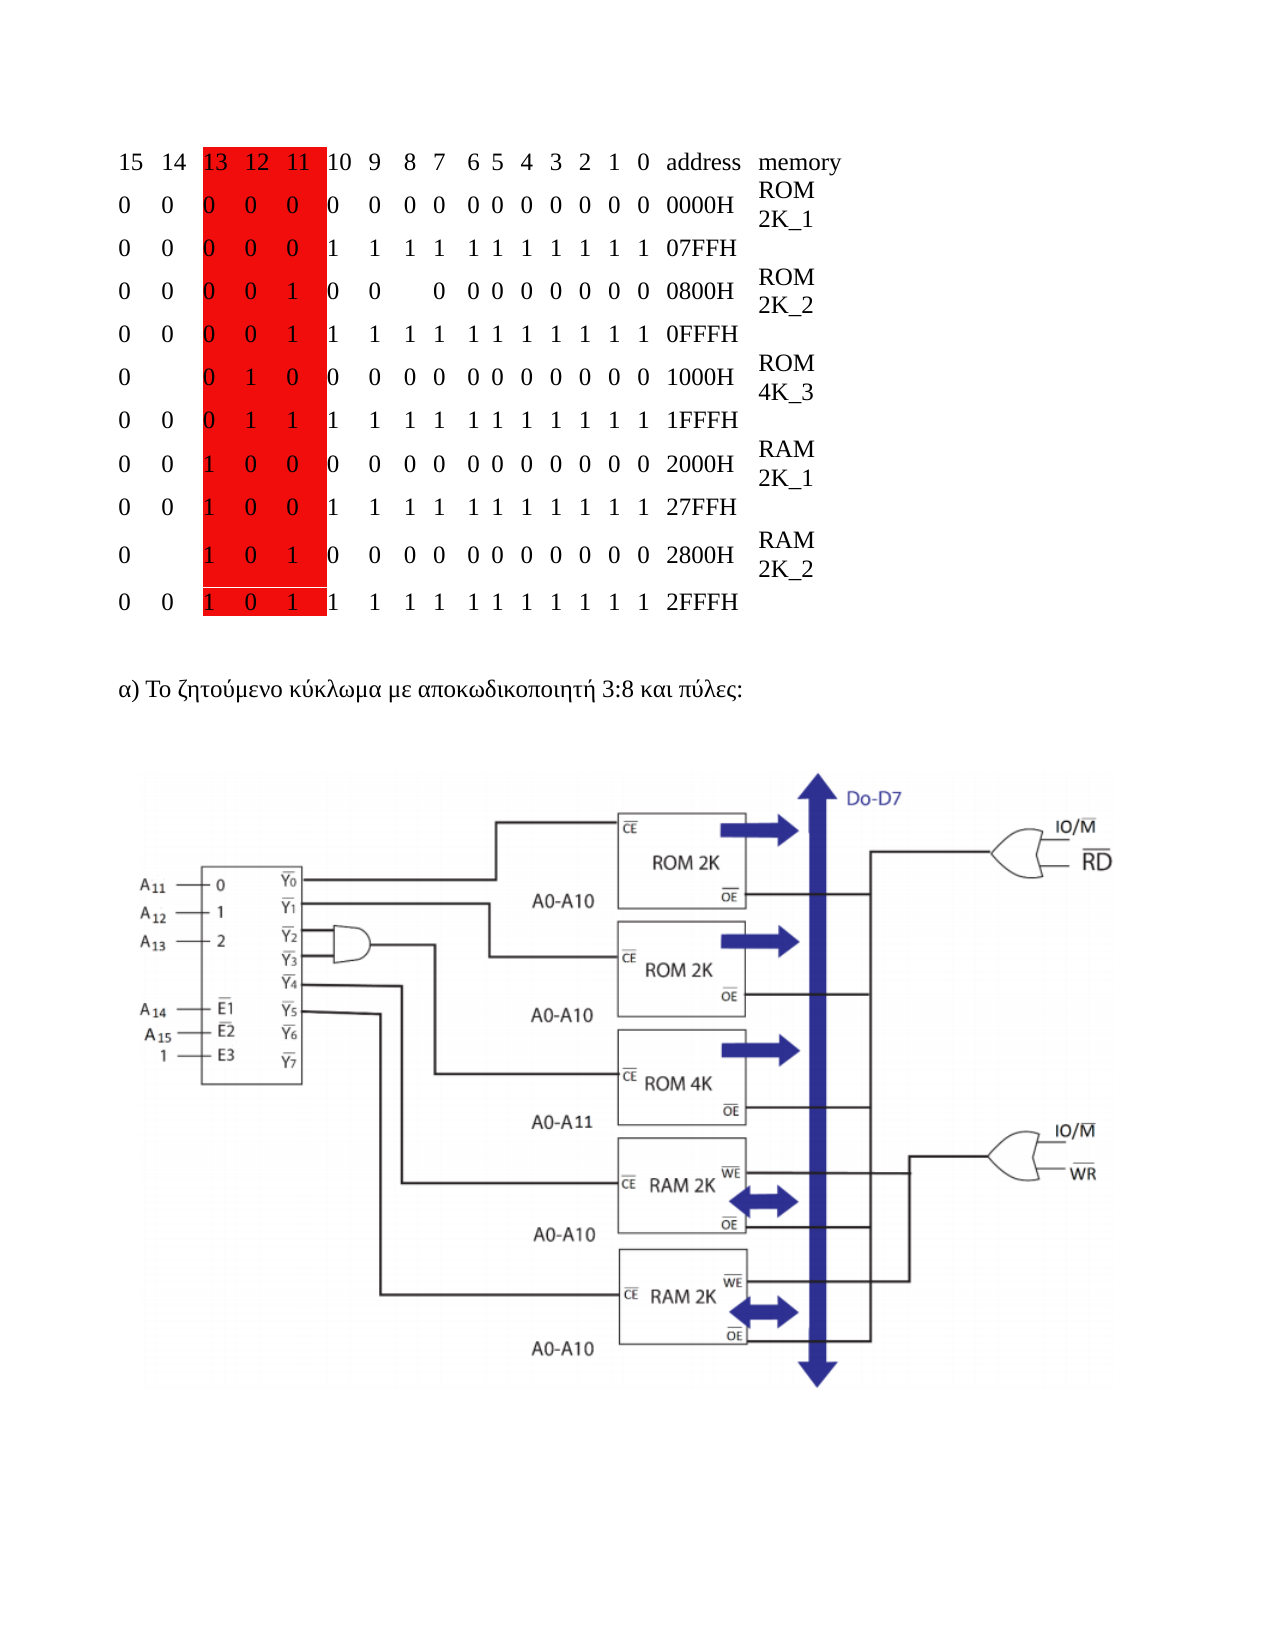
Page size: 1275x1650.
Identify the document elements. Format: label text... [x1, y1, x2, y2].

table_cell 0 [161, 434, 203, 492]
table_cell 1 [203, 588, 244, 616]
table_cell RAM 2K_2 [758, 521, 862, 587]
table_cell 0 [608, 262, 637, 319]
table_cell 0 [433, 434, 467, 492]
table_cell 1 [433, 233, 467, 262]
table_cell 1 [608, 406, 637, 434]
table_header 10 [327, 147, 368, 176]
table_header 2 [579, 147, 608, 176]
table_cell 0 [203, 262, 244, 319]
table_cell 1 [520, 492, 549, 521]
table_header 8 [404, 147, 433, 176]
table_cell 0 [579, 434, 608, 492]
table_cell 0 [118, 406, 161, 434]
table_cell 0 [404, 176, 433, 233]
table_cell 1 [550, 406, 579, 434]
table_cell 0 [520, 521, 549, 587]
table_cell ROM 2K_2 [758, 262, 862, 319]
table_cell 0 [608, 348, 637, 406]
table_cell 0 [203, 348, 244, 406]
table_cell 1 [368, 406, 404, 434]
table_cell 0 [433, 176, 467, 233]
table_header 12 [244, 147, 286, 176]
table_header 6 [467, 147, 491, 176]
table_cell 0 [244, 521, 286, 587]
table_cell 0 [550, 521, 579, 587]
table_cell 1 [491, 492, 520, 521]
table_cell 0 [368, 176, 404, 233]
table_cell 0 [467, 348, 491, 406]
text α) Το ζητούμενο κύκλωμα με αποκωδικοποιητή 3:8 και πύλες: [118, 674, 1157, 702]
table_cell 1 [286, 262, 327, 319]
table_cell 0 [203, 233, 244, 262]
table_cell 1 [467, 588, 491, 616]
table_cell 1 [327, 233, 368, 262]
table_cell 0 [433, 262, 467, 319]
table_cell 2FFFH [666, 588, 758, 616]
table_cell 0 [161, 319, 203, 348]
table_cell 0 [467, 176, 491, 233]
table_cell 0 [550, 176, 579, 233]
table_cell 0 [491, 348, 520, 406]
table_cell 0 [637, 521, 666, 587]
table_cell 1 [404, 233, 433, 262]
table_cell 0 [467, 521, 491, 587]
table_cell 0 [550, 348, 579, 406]
table_cell 1 [579, 319, 608, 348]
table_cell RAM 2K_1 [758, 434, 862, 492]
table_cell 0 [327, 176, 368, 233]
table_cell 1 [327, 406, 368, 434]
table_cell 1 [286, 521, 327, 587]
table_cell 1 [637, 406, 666, 434]
table_cell 1 [203, 521, 244, 587]
table_header 14 [161, 147, 203, 176]
table_cell 0 [203, 176, 244, 233]
table_cell 0 [368, 348, 404, 406]
table_cell 0 [118, 492, 161, 521]
table_cell 1FFFH [666, 406, 758, 434]
table_cell 1 [433, 406, 467, 434]
table_cell 1 [491, 233, 520, 262]
table_cell 1 [608, 492, 637, 521]
table_cell 1 [520, 233, 549, 262]
table_cell 0 [404, 521, 433, 587]
table_cell 0 [244, 176, 286, 233]
table_cell 1 [467, 492, 491, 521]
table_cell 0 [550, 262, 579, 319]
table_cell 0 [118, 262, 161, 319]
table_header 7 [433, 147, 467, 176]
table_cell 0 [467, 262, 491, 319]
table_cell 0 [118, 348, 161, 406]
table_cell 1 [327, 492, 368, 521]
table_cell 0 [368, 262, 404, 319]
table_cell 0000H [666, 176, 758, 233]
table_cell 1000H [666, 348, 758, 406]
table_cell 1 [579, 406, 608, 434]
table_header memory [758, 147, 862, 176]
table_header 5 [491, 147, 520, 176]
table_cell 1 [579, 588, 608, 616]
table_cell 1 [244, 348, 286, 406]
table_cell 0 [608, 434, 637, 492]
table_cell 0 [579, 176, 608, 233]
table_cell 1 [433, 492, 467, 521]
table_cell 1 [404, 588, 433, 616]
table_cell 1 [368, 492, 404, 521]
table_cell 0 [118, 521, 161, 587]
table_cell 1 [550, 233, 579, 262]
table_cell 0 [286, 492, 327, 521]
table_cell [404, 262, 433, 319]
table_cell 0 [637, 434, 666, 492]
table_cell 1 [404, 319, 433, 348]
table_cell 1 [404, 406, 433, 434]
table_cell 0 [118, 434, 161, 492]
table_cell 0 [368, 434, 404, 492]
table_header 4 [520, 147, 549, 176]
table_cell 0 [244, 588, 286, 616]
table_cell 0 [286, 176, 327, 233]
table_cell 0 [161, 262, 203, 319]
table_cell ROM 2K_1 [758, 176, 862, 233]
table_cell 0 [491, 521, 520, 587]
table_cell 1 [520, 406, 549, 434]
table_cell 1 [608, 319, 637, 348]
table_cell 0 [161, 176, 203, 233]
table_cell 0 [286, 348, 327, 406]
table_cell 2000H [666, 434, 758, 492]
table_cell 27FFH [666, 492, 758, 521]
table_cell 1 [608, 588, 637, 616]
table_cell 0 [327, 348, 368, 406]
table_cell 1 [368, 588, 404, 616]
table_cell 0800H [666, 262, 758, 319]
table_cell 0 [118, 588, 161, 616]
table_cell 1 [491, 319, 520, 348]
table_cell 1 [637, 319, 666, 348]
table_header 11 [286, 147, 327, 176]
table_cell 0 [161, 588, 203, 616]
table_cell 0 [433, 521, 467, 587]
table_cell [758, 319, 862, 348]
table_cell 1 [368, 319, 404, 348]
table_cell 2800H [666, 521, 758, 587]
table_cell 1 [467, 406, 491, 434]
table_cell 0 [118, 176, 161, 233]
table_cell 0 [520, 262, 549, 319]
table_cell 0 [404, 434, 433, 492]
table_cell 1 [637, 588, 666, 616]
table_cell 0 [368, 521, 404, 587]
table_cell [161, 348, 203, 406]
table_cell 0 [433, 348, 467, 406]
table_cell 1 [203, 434, 244, 492]
table_cell 0 [637, 262, 666, 319]
table_cell [758, 233, 862, 262]
table_cell 0 [244, 434, 286, 492]
table_cell 1 [637, 233, 666, 262]
table_cell 0 [327, 262, 368, 319]
table_cell 0 [520, 348, 549, 406]
table_cell 1 [608, 233, 637, 262]
table_cell 0 [203, 319, 244, 348]
table_header address [666, 147, 758, 176]
table_cell 0 [637, 176, 666, 233]
table_cell 0 [327, 434, 368, 492]
table_cell 0 [579, 521, 608, 587]
table_cell 1 [579, 492, 608, 521]
table_header 3 [550, 147, 579, 176]
table_cell 0 [491, 176, 520, 233]
table_cell 1 [550, 588, 579, 616]
table_cell [161, 521, 203, 587]
table_cell 0 [579, 262, 608, 319]
table_cell 1 [368, 233, 404, 262]
table_cell 1 [203, 492, 244, 521]
table_cell 0 [327, 521, 368, 587]
table_cell 0 [608, 176, 637, 233]
table_cell 1 [327, 588, 368, 616]
table_cell ROM 4K_3 [758, 348, 862, 406]
table_cell [758, 406, 862, 434]
table_cell 0FFFH [666, 319, 758, 348]
table_cell 1 [327, 319, 368, 348]
table_cell 0 [404, 348, 433, 406]
table_cell 0 [608, 521, 637, 587]
table_cell 1 [520, 588, 549, 616]
table_cell 1 [286, 406, 327, 434]
table_cell [758, 492, 862, 521]
table_header 0 [637, 147, 666, 176]
table_cell 1 [491, 406, 520, 434]
table_cell 1 [404, 492, 433, 521]
table_cell 0 [286, 434, 327, 492]
table_cell 1 [433, 588, 467, 616]
table_cell 0 [244, 319, 286, 348]
table_cell 0 [161, 492, 203, 521]
table_cell 0 [203, 406, 244, 434]
table_cell 1 [244, 406, 286, 434]
table_cell 0 [244, 233, 286, 262]
table_cell 0 [118, 233, 161, 262]
table_header 13 [203, 147, 244, 176]
table_cell 1 [520, 319, 549, 348]
table_header 1 [608, 147, 637, 176]
table_cell 1 [286, 319, 327, 348]
table_cell 0 [550, 434, 579, 492]
table_header 15 [118, 147, 161, 176]
table_cell 0 [118, 319, 161, 348]
table_cell 0 [491, 262, 520, 319]
table_cell 0 [161, 233, 203, 262]
table_cell 0 [579, 348, 608, 406]
table_cell 1 [550, 492, 579, 521]
table_cell 0 [286, 233, 327, 262]
table_cell 1 [467, 233, 491, 262]
table_cell 1 [579, 233, 608, 262]
table_cell 1 [467, 319, 491, 348]
table_cell 0 [244, 492, 286, 521]
table_cell 0 [491, 434, 520, 492]
table_cell [758, 588, 862, 616]
table_cell 0 [161, 406, 203, 434]
table_cell 0 [244, 262, 286, 319]
table_cell 1 [637, 492, 666, 521]
table_cell 0 [467, 434, 491, 492]
table_cell 1 [286, 588, 327, 616]
table_cell 1 [433, 319, 467, 348]
table_cell 1 [550, 319, 579, 348]
table_header 9 [368, 147, 404, 176]
table_cell 0 [520, 434, 549, 492]
table_cell 07FFH [666, 233, 758, 262]
table_cell 0 [520, 176, 549, 233]
table_cell 1 [491, 588, 520, 616]
table_cell 0 [637, 348, 666, 406]
picture [118, 731, 1157, 1418]
